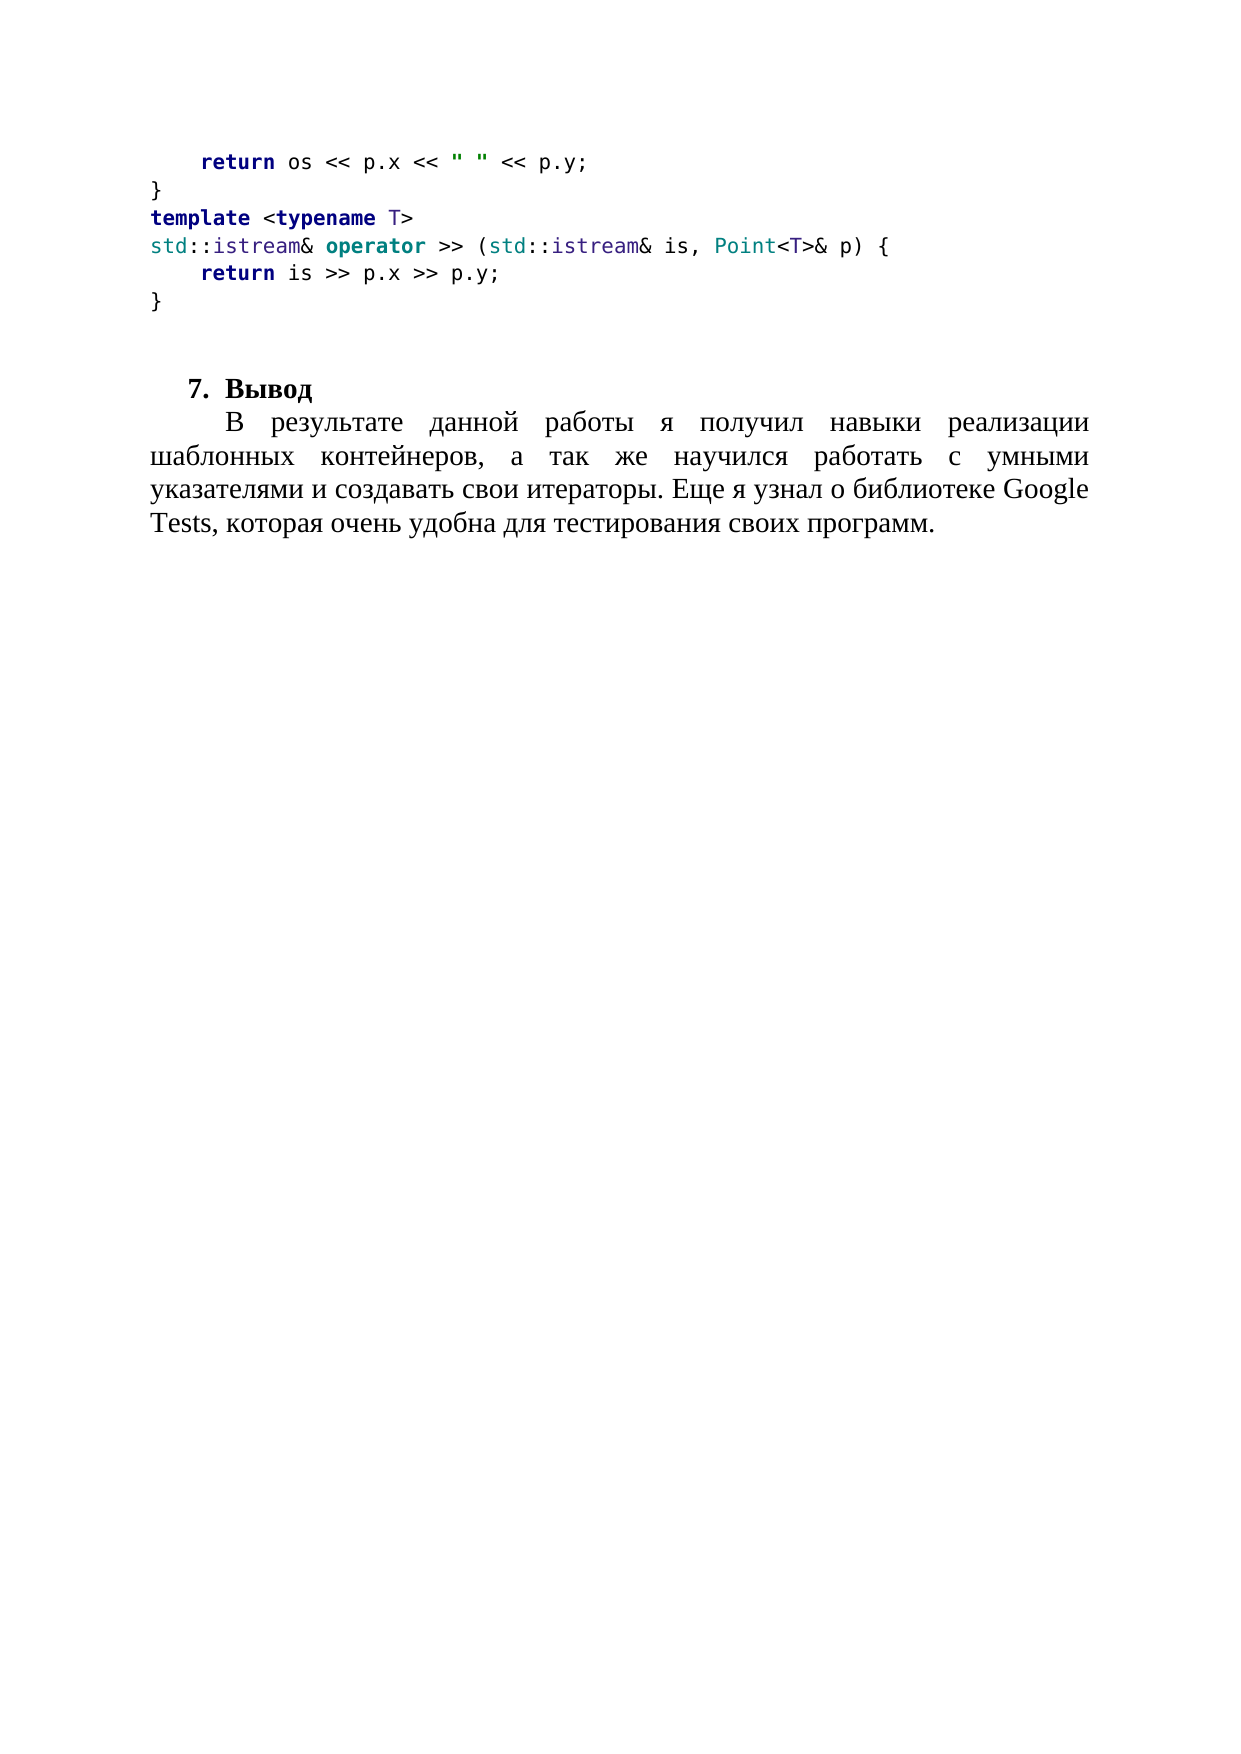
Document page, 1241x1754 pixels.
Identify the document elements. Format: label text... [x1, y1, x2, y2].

text } [150, 178, 1090, 202]
text template <typename T> [150, 206, 1090, 230]
text return is >> p.x >> p.y; [150, 261, 1090, 286]
text } [150, 289, 1090, 314]
text return os << p.x << " " << p.y; [150, 150, 1090, 174]
text В результате данной работы я получил навыки реализации шаблонных контейнеров, а так же научился работать с умными указателями и создавать свои итераторы. Еще я узнал о библиотеке Google Tests, которая очень удобна для тестирования своих программ. [150, 404, 1090, 539]
list Вывод [187, 371, 1090, 404]
text std::istream& operator >> (std::istream& is, Point<T>& p) { [150, 234, 1090, 258]
